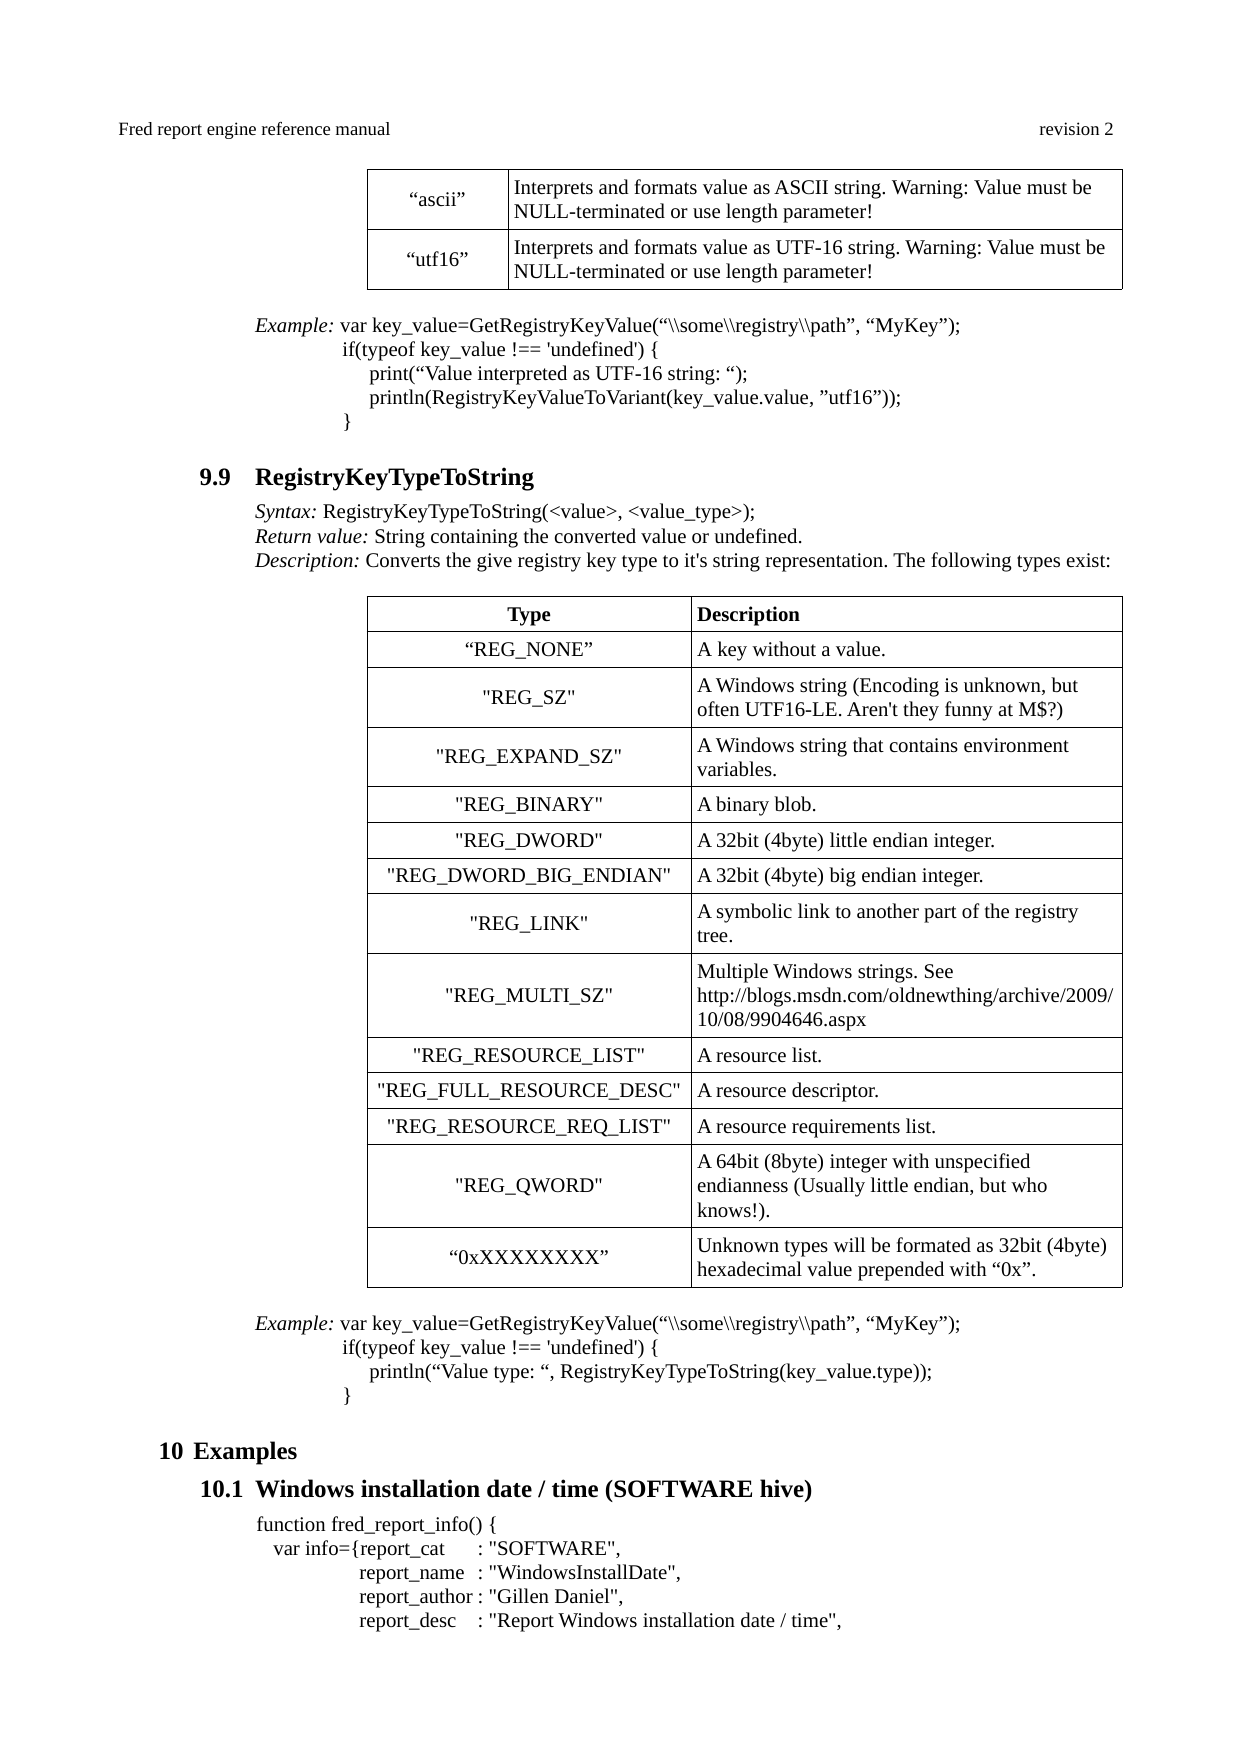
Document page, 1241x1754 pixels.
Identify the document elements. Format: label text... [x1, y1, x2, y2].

table_cell A resource descriptor. [692, 1073, 1122, 1108]
table_cell Interprets and formats value as UTF-16 string. Warning: Value must be NULL-terminated or use length parameter! [509, 230, 1122, 288]
text Return value: String containing the converted value or undefined. [255, 523, 1122, 548]
table_cell A Windows string that contains environment variables. [692, 728, 1122, 786]
table_cell "REG_BINARY" [368, 787, 691, 822]
text report_author : "Gillen Daniel", [256, 1584, 1122, 1608]
table_cell A Windows string (Encoding is unknown, but often UTF16-LE. Aren't they funny at M$?) [692, 668, 1122, 727]
table_cell A resource list. [692, 1038, 1122, 1072]
text Syntax: RegistryKeyTypeToString(<value>, <value_type>); [255, 499, 1122, 523]
table_cell Interprets and formats value as ASCII string. Warning: Value must be NULL-terminated or use length parameter! [509, 170, 1122, 229]
table_cell "REG_RESOURCE_LIST" [368, 1038, 691, 1072]
table_cell A symbolic link to another part of the registry tree. [692, 894, 1122, 953]
table_cell “ascii” [368, 170, 508, 229]
list RegistryKeyTypeToString [193, 462, 1122, 491]
table_cell A 32bit (4byte) little endian integer. [692, 823, 1122, 858]
table_cell Multiple Windows strings. See http://blogs.msdn.com/oldnewthing/archive/2009/10/08/9904646.aspx [692, 954, 1122, 1037]
text report_desc : "Report Windows installation date / time", [256, 1608, 1122, 1632]
table_cell Unknown types will be formated as 32bit (4byte) hexadecimal value prepended with “0x”. [692, 1228, 1122, 1287]
text report_name : "WindowsInstallDate", [256, 1560, 1122, 1584]
table_cell A resource requirements list. [692, 1109, 1122, 1143]
table_header Description [692, 597, 1122, 631]
text Example: var key_value=GetRegistryKeyValue(“\\some\\registry\\path”, “MyKey”); if(typeof key_value !== 'undefined') { print(“Value interpreted as UTF-16 string: “); println(RegistryKeyValueToVariant(key_value.value, ”utf16”)); } [255, 313, 1122, 433]
text var info={report_cat : "SOFTWARE", [256, 1536, 1122, 1560]
text function fred_report_info() { [256, 1512, 1122, 1536]
table_cell "REG_DWORD" [368, 823, 691, 858]
table_cell "REG_SZ" [368, 668, 691, 727]
text Example: var key_value=GetRegistryKeyValue(“\\some\\registry\\path”, “MyKey”); if(typeof key_value !== 'undefined') { println(“Value type: “, RegistryKeyTypeToString(key_value.type)); } [255, 1311, 1122, 1407]
table_cell "REG_FULL_RESOURCE_DESC" [368, 1073, 691, 1108]
table_cell A 64bit (8byte) integer with unspecified endianness (Usually little endian, but who knows!). [692, 1145, 1122, 1227]
table_cell “REG_NONE” [368, 632, 691, 667]
table_cell "REG_QWORD" [368, 1145, 691, 1227]
table_cell A binary blob. [692, 787, 1122, 822]
table_cell A 32bit (4byte) big endian integer. [692, 859, 1122, 893]
text Description: Converts the give registry key type to it's string representation. The following types exist: [255, 548, 1122, 596]
table_cell A key without a value. [692, 632, 1122, 667]
table_cell "REG_MULTI_SZ" [368, 954, 691, 1037]
list Windows installation date / time (SOFTWARE hive) [193, 1474, 1122, 1503]
table_header Type [368, 597, 691, 631]
table_cell "REG_RESOURCE_REQ_LIST" [368, 1109, 691, 1143]
list Examples [152, 1436, 1122, 1465]
table_cell “0xXXXXXXXX” [368, 1228, 691, 1287]
table_cell "REG_EXPAND_SZ" [368, 728, 691, 786]
table_cell “utf16” [368, 230, 508, 288]
table_cell "REG_DWORD_BIG_ENDIAN" [368, 859, 691, 893]
table_cell "REG_LINK" [368, 894, 691, 953]
